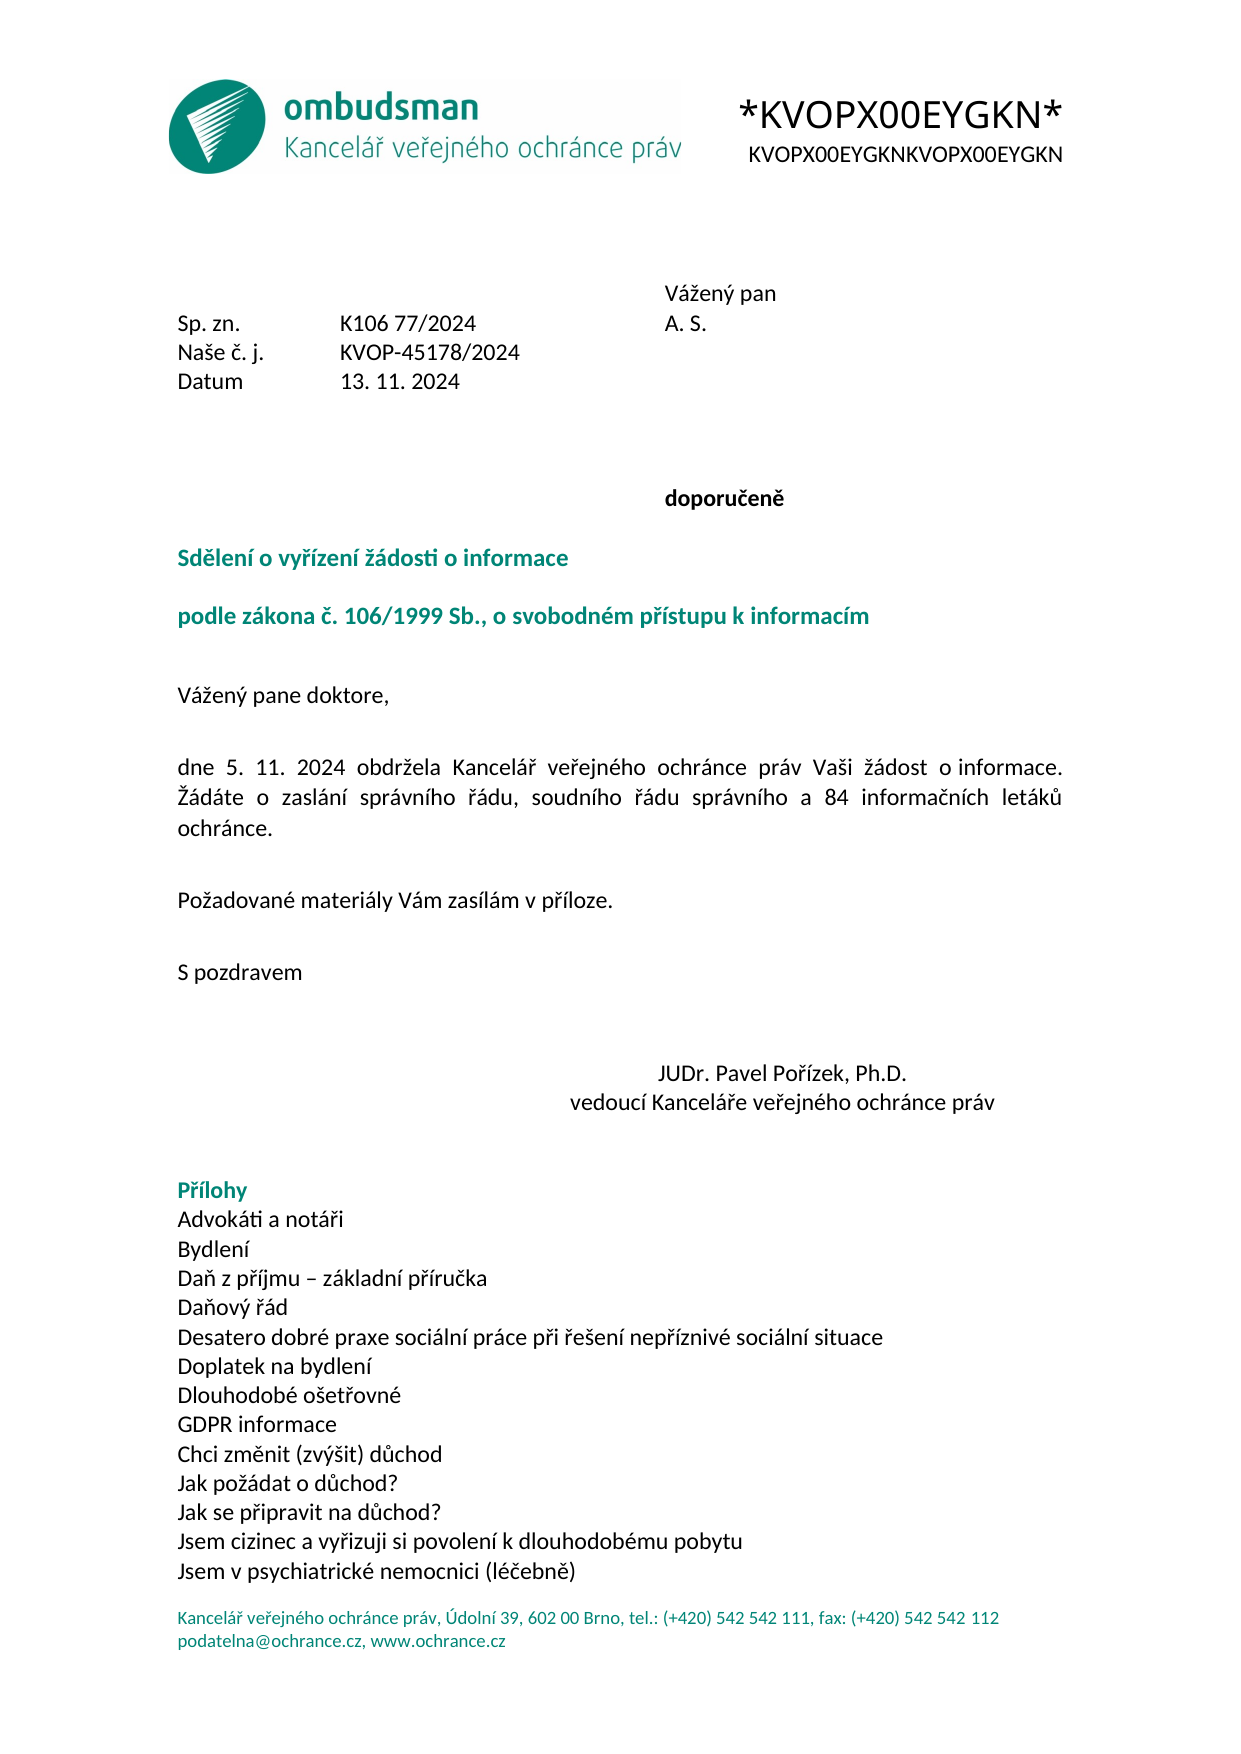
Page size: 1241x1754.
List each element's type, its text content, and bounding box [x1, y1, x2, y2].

text Vážený pane doktore, [177, 680, 1063, 709]
text Přílohy [177, 1175, 1063, 1204]
text Jsem cizinec a vyřizuji si povolení k dlouhodobému pobytu [177, 1526, 1063, 1556]
text Jak se připravit na důchod? [177, 1497, 1063, 1526]
text GDPR informace [177, 1409, 1063, 1439]
text Jak požádat o důchod? [177, 1468, 1063, 1497]
text Požadované materiály Vám zasílám v příloze. [177, 885, 1063, 914]
text S pozdravem [177, 957, 1063, 986]
text JUDr. Pavel Pořízek, Ph.D. [502, 1058, 1063, 1087]
subtitle podle zákona č. 106/1999 Sb., o svobodném přístupu k informacím [177, 600, 1063, 631]
text Advokáti a notáři [177, 1204, 1063, 1234]
table_header Sp. zn. Naše č. j. Datum [177, 220, 340, 542]
text Desatero dobré praxe sociální práce při řešení nepříznivé sociální situace [177, 1322, 1063, 1351]
text Dlouhodobé ošetřovné [177, 1380, 1063, 1409]
text Bydlení [177, 1234, 1063, 1263]
text Chci změnit (zvýšit) důchod [177, 1439, 1063, 1468]
text vedoucí Kanceláře veřejného ochránce práv [502, 1087, 1063, 1117]
subtitle Sdělení o vyřízení žádosti o informace [177, 542, 1063, 572]
text Daň z příjmu – základní příručka [177, 1263, 1063, 1292]
text dne 5. 11. 2024 obdržela Kancelář veřejného ochránce práv Vaši žádost o informace. Žádáte o zaslání správního řádu, soudního řádu správního a 84 informačních letáků ochránce. [177, 752, 1063, 842]
text Jsem v psychiatrické nemocnici (léčebně) [177, 1556, 1063, 1585]
table_header K106 77/2024 KVOP-45178/2024 13. 11. 2024 [340, 220, 664, 542]
text Daňový řád [177, 1292, 1063, 1322]
text Doplatek na bydlení [177, 1351, 1063, 1380]
table_header Vážený pan A. S. doporučeně [665, 220, 1085, 542]
